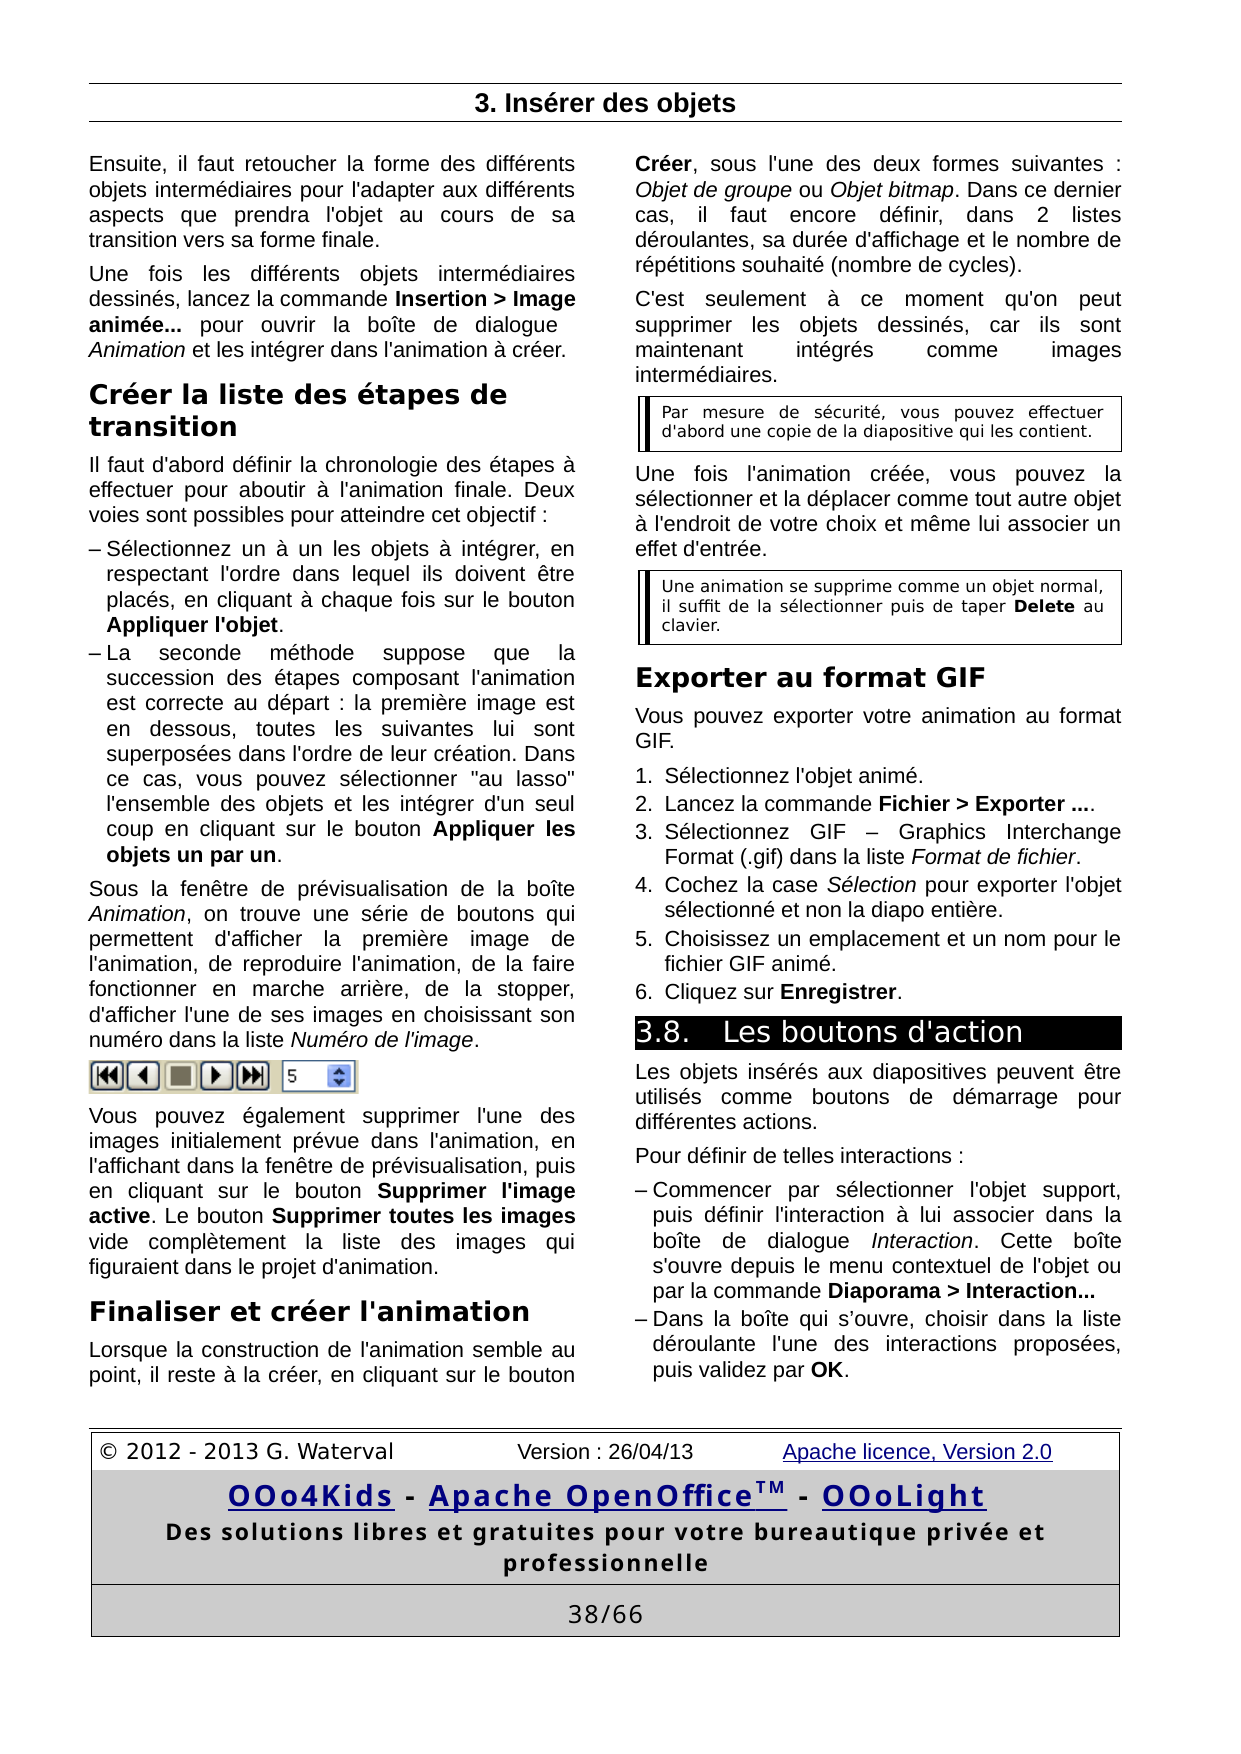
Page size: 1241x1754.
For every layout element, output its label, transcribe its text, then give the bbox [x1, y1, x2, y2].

text Une fois les différents objets intermédiaires dessinés, lancez la commande Insertion > Image animée... pour ouvrir la boîte de dialogue Animation et les intégrer dans l'animation à créer. [88, 261, 576, 362]
text Une fois l'animation créée, vous pouvez la sélectionner et la déplacer comme tout autre objet à l'endroit de votre choix et même lui associer un effet d'entrée. [635, 460, 1122, 561]
text Vous pouvez exporter votre animation au format GIF. [635, 703, 1122, 754]
list Sélectionnez GIF – Graphics Interchange Format (.gif) dans la liste Format de fichier. [635, 819, 1122, 869]
subtitle Exporter au format GIF [635, 663, 1122, 694]
text C'est seulement à ce moment qu'on peut supprimer les objets dessinés, car ils sont maintenant intégrés comme images intermédiaires. [635, 286, 1122, 387]
text Les objets insérés aux diapositives peuvent être utilisés comme boutons de démarrage pour différentes actions. [635, 1058, 1122, 1134]
text Créer, sous l'une des deux formes suivantes : Objet de groupe ou Objet bitmap. Dans ce dernier cas, il faut encore définir, dans 2 listes déroulantes, sa durée d'affichage et le nombre de répétitions souhaité (nombre de cycles). [635, 151, 1122, 277]
text Lorsque la construction de l'animation semble au point, il reste à la créer, en cliquant sur le bouton [88, 1337, 576, 1387]
list Sélectionnez l'objet animé. [635, 762, 1122, 788]
text Pour définir de telles interactions : [635, 1143, 1122, 1168]
list Sélectionnez un à un les objets à intégrer, en respectant l'ordre dans lequel ils doivent être placés, en cliquant à chaque fois sur le bouton Appliquer l'objet. [88, 536, 576, 637]
list Sous la fenêtre de prévisualisation de la boîte Animation, on trouve une série de boutons qui permettent d'afficher la première image de l'animation, de reproduire l'animation, de la faire fonctionner en marche arrière, de la stopper, d'afficher l'une de ses images en choisissant son numéro dans la liste Numéro de l'image. [88, 876, 576, 1052]
subtitle Finaliser et créer l'animation [88, 1297, 576, 1328]
subtitle Les boutons d'action [635, 1016, 1122, 1050]
list Cochez la case Sélection pour exporter l'objet sélectionné et non la diapo entière. [635, 872, 1122, 922]
table_header Une animation se supprime comme un objet normal, il suffit de la sélectionner puis de taper Delete au clavier. [650, 571, 1121, 644]
list La seconde méthode suppose que la succession des étapes composant l'animation est correcte au départ : la première image est en dessous, toutes les suivantes lui sont superposées dans l'ordre de leur création. Dans ce cas, vous pouvez sélectionner "au lasso" l'ensemble des objets et les intégrer d'un seul coup en cliquant sur le bouton Appliquer les objets un par un. [88, 640, 576, 867]
list Lancez la commande Fichier > Exporter .... [635, 791, 1122, 816]
list Cliquez sur Enregistrer. [635, 979, 1122, 1004]
text Il faut d'abord définir la chronologie des étapes à effectuer pour aboutir à l'animation finale. Deux voies sont possibles pour atteindre cet objectif : [88, 452, 576, 527]
subtitle Créer la liste des étapes de transition [88, 379, 576, 443]
table_header Par mesure de sécurité, vous pouvez effectuer d'abord une copie de la diapositive qui les contient. [650, 397, 1121, 451]
list Choisissez un emplacement et un nom pour le fichier GIF animé. [635, 925, 1122, 976]
list Commencer par sélectionner l'objet support, puis définir l'interaction à lui associer dans la boîte de dialogue Interaction. Cette boîte s'ouvre depuis le menu contextuel de l'objet ou par la commande Diaporama > Interaction... [635, 1177, 1122, 1303]
text Vous pouvez également supprimer l'une des images initialement prévue dans l'animation, en l'affichant dans la fenêtre de prévisualisation, puis en cliquant sur le bouton Supprimer l'image active. Le bouton Supprimer toutes les images vide complètement la liste des images qui figuraient dans le projet d'animation. [88, 1102, 576, 1279]
list Dans la boîte qui s’ouvre, choisir dans la liste déroulante l'une des interactions proposées, puis validez par OK. [635, 1306, 1122, 1382]
text Ensuite, il faut retoucher la forme des différents objets intermédiaires pour l'adapter aux différents aspects que prendra l'objet au cours de sa transition vers sa forme finale. [88, 151, 576, 252]
